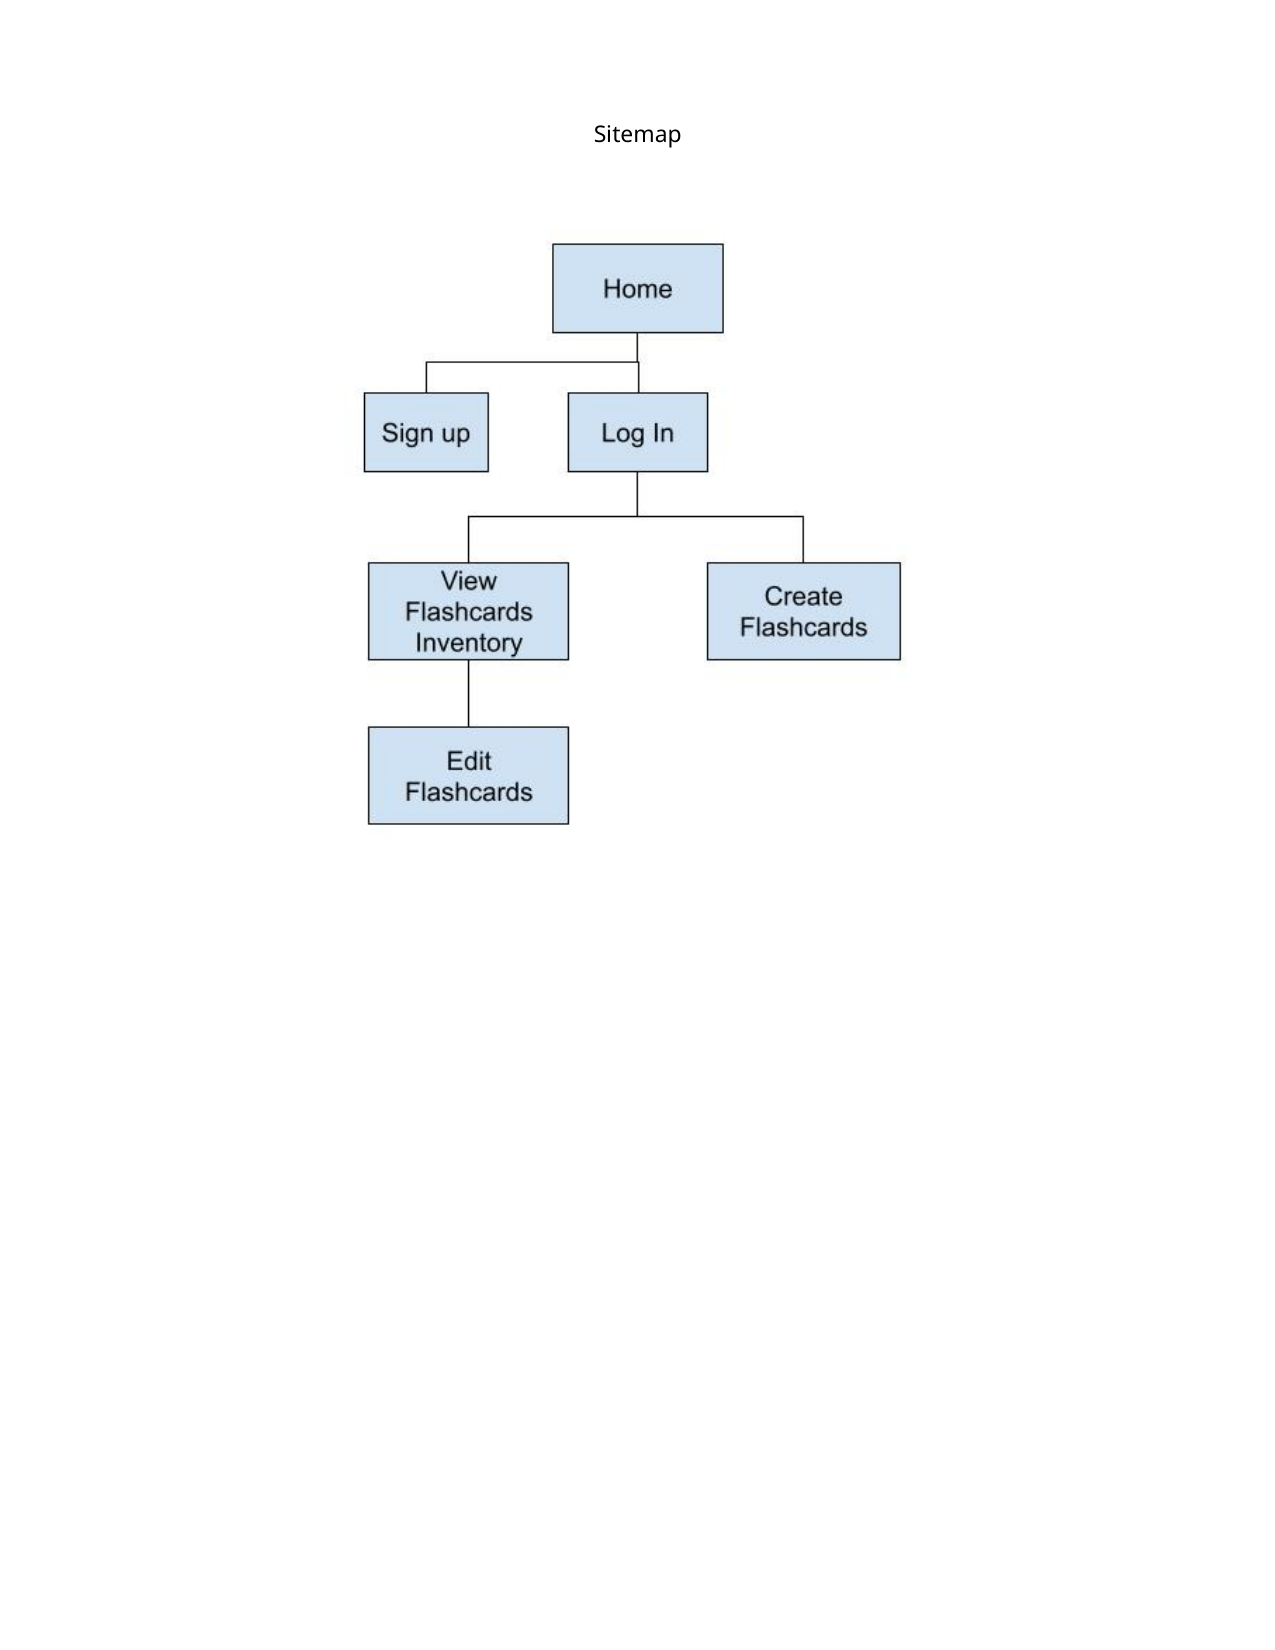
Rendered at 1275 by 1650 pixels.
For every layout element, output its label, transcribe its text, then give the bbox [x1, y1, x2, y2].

text Sitemap [118, 118, 1157, 149]
picture [319, 210, 955, 867]
